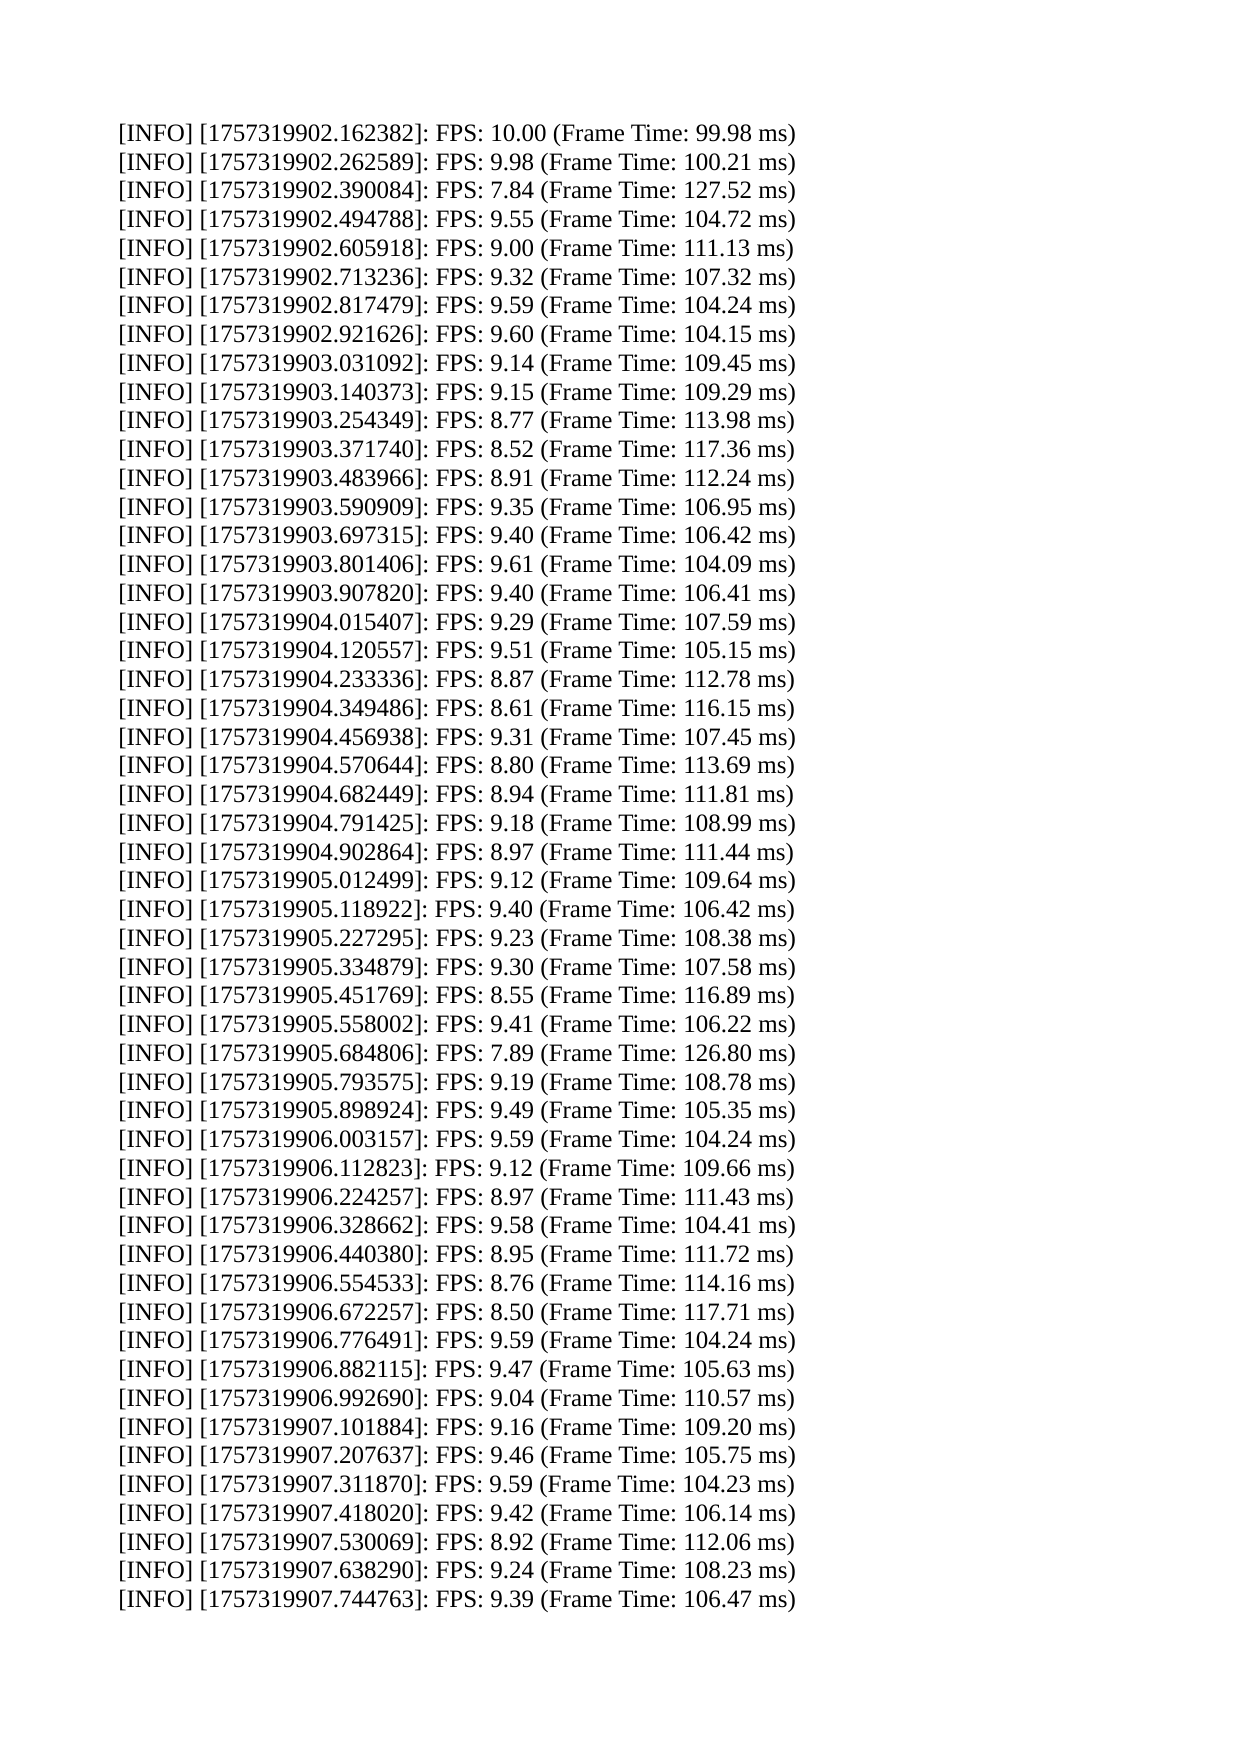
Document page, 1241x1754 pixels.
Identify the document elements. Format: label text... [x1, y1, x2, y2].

text [INFO] [1757319904.456938]: FPS: 9.31 (Frame Time: 107.45 ms) [118, 722, 1122, 751]
text [INFO] [1757319905.684806]: FPS: 7.89 (Frame Time: 126.80 ms) [118, 1038, 1122, 1067]
text [INFO] [1757319905.793575]: FPS: 9.19 (Frame Time: 108.78 ms) [118, 1067, 1122, 1096]
text [INFO] [1757319904.120557]: FPS: 9.51 (Frame Time: 105.15 ms) [118, 636, 1122, 664]
text [INFO] [1757319903.801406]: FPS: 9.61 (Frame Time: 104.09 ms) [118, 549, 1122, 578]
text [INFO] [1757319903.031092]: FPS: 9.14 (Frame Time: 109.45 ms) [118, 348, 1122, 377]
text [INFO] [1757319903.140373]: FPS: 9.15 (Frame Time: 109.29 ms) [118, 377, 1122, 406]
text [INFO] [1757319907.530069]: FPS: 8.92 (Frame Time: 112.06 ms) [118, 1527, 1122, 1556]
text [INFO] [1757319905.451769]: FPS: 8.55 (Frame Time: 116.89 ms) [118, 981, 1122, 1009]
text [INFO] [1757319903.254349]: FPS: 8.77 (Frame Time: 113.98 ms) [118, 406, 1122, 434]
text [INFO] [1757319903.907820]: FPS: 9.40 (Frame Time: 106.41 ms) [118, 578, 1122, 607]
text [INFO] [1757319902.262589]: FPS: 9.98 (Frame Time: 100.21 ms) [118, 147, 1122, 176]
text [INFO] [1757319902.162382]: FPS: 10.00 (Frame Time: 99.98 ms) [118, 118, 1122, 147]
text [INFO] [1757319903.590909]: FPS: 9.35 (Frame Time: 106.95 ms) [118, 492, 1122, 521]
text [INFO] [1757319905.898924]: FPS: 9.49 (Frame Time: 105.35 ms) [118, 1096, 1122, 1124]
text [INFO] [1757319902.605918]: FPS: 9.00 (Frame Time: 111.13 ms) [118, 233, 1122, 262]
text [INFO] [1757319905.012499]: FPS: 9.12 (Frame Time: 109.64 ms) [118, 866, 1122, 894]
text [INFO] [1757319906.554533]: FPS: 8.76 (Frame Time: 114.16 ms) [118, 1268, 1122, 1297]
text [INFO] [1757319907.418020]: FPS: 9.42 (Frame Time: 106.14 ms) [118, 1498, 1122, 1527]
text [INFO] [1757319907.101884]: FPS: 9.16 (Frame Time: 109.20 ms) [118, 1412, 1122, 1441]
text [INFO] [1757319904.233336]: FPS: 8.87 (Frame Time: 112.78 ms) [118, 664, 1122, 693]
text [INFO] [1757319902.921626]: FPS: 9.60 (Frame Time: 104.15 ms) [118, 319, 1122, 348]
text [INFO] [1757319906.992690]: FPS: 9.04 (Frame Time: 110.57 ms) [118, 1383, 1122, 1412]
text [INFO] [1757319902.713236]: FPS: 9.32 (Frame Time: 107.32 ms) [118, 262, 1122, 291]
text [INFO] [1757319904.902864]: FPS: 8.97 (Frame Time: 111.44 ms) [118, 837, 1122, 866]
text [INFO] [1757319904.570644]: FPS: 8.80 (Frame Time: 113.69 ms) [118, 751, 1122, 779]
text [INFO] [1757319907.638290]: FPS: 9.24 (Frame Time: 108.23 ms) [118, 1556, 1122, 1584]
text [INFO] [1757319904.015407]: FPS: 9.29 (Frame Time: 107.59 ms) [118, 607, 1122, 636]
text [INFO] [1757319907.207637]: FPS: 9.46 (Frame Time: 105.75 ms) [118, 1441, 1122, 1469]
text [INFO] [1757319904.682449]: FPS: 8.94 (Frame Time: 111.81 ms) [118, 779, 1122, 808]
text [INFO] [1757319906.672257]: FPS: 8.50 (Frame Time: 117.71 ms) [118, 1297, 1122, 1326]
text [INFO] [1757319906.224257]: FPS: 8.97 (Frame Time: 111.43 ms) [118, 1182, 1122, 1211]
text [INFO] [1757319907.311870]: FPS: 9.59 (Frame Time: 104.23 ms) [118, 1469, 1122, 1498]
text [INFO] [1757319902.390084]: FPS: 7.84 (Frame Time: 127.52 ms) [118, 176, 1122, 204]
text [INFO] [1757319905.334879]: FPS: 9.30 (Frame Time: 107.58 ms) [118, 952, 1122, 981]
text [INFO] [1757319906.112823]: FPS: 9.12 (Frame Time: 109.66 ms) [118, 1153, 1122, 1182]
text [INFO] [1757319902.494788]: FPS: 9.55 (Frame Time: 104.72 ms) [118, 204, 1122, 233]
text [INFO] [1757319903.697315]: FPS: 9.40 (Frame Time: 106.42 ms) [118, 521, 1122, 549]
text [INFO] [1757319905.227295]: FPS: 9.23 (Frame Time: 108.38 ms) [118, 923, 1122, 952]
text [INFO] [1757319906.003157]: FPS: 9.59 (Frame Time: 104.24 ms) [118, 1124, 1122, 1153]
text [INFO] [1757319906.776491]: FPS: 9.59 (Frame Time: 104.24 ms) [118, 1326, 1122, 1354]
text [INFO] [1757319905.118922]: FPS: 9.40 (Frame Time: 106.42 ms) [118, 894, 1122, 923]
text [INFO] [1757319904.791425]: FPS: 9.18 (Frame Time: 108.99 ms) [118, 808, 1122, 837]
text [INFO] [1757319906.328662]: FPS: 9.58 (Frame Time: 104.41 ms) [118, 1211, 1122, 1239]
text [INFO] [1757319903.371740]: FPS: 8.52 (Frame Time: 117.36 ms) [118, 434, 1122, 463]
text [INFO] [1757319902.817479]: FPS: 9.59 (Frame Time: 104.24 ms) [118, 291, 1122, 319]
text [INFO] [1757319904.349486]: FPS: 8.61 (Frame Time: 116.15 ms) [118, 693, 1122, 722]
text [INFO] [1757319903.483966]: FPS: 8.91 (Frame Time: 112.24 ms) [118, 463, 1122, 492]
text [INFO] [1757319906.440380]: FPS: 8.95 (Frame Time: 111.72 ms) [118, 1239, 1122, 1268]
text [INFO] [1757319905.558002]: FPS: 9.41 (Frame Time: 106.22 ms) [118, 1009, 1122, 1038]
text [INFO] [1757319907.744763]: FPS: 9.39 (Frame Time: 106.47 ms) [118, 1584, 1122, 1613]
text [INFO] [1757319906.882115]: FPS: 9.47 (Frame Time: 105.63 ms) [118, 1354, 1122, 1383]
